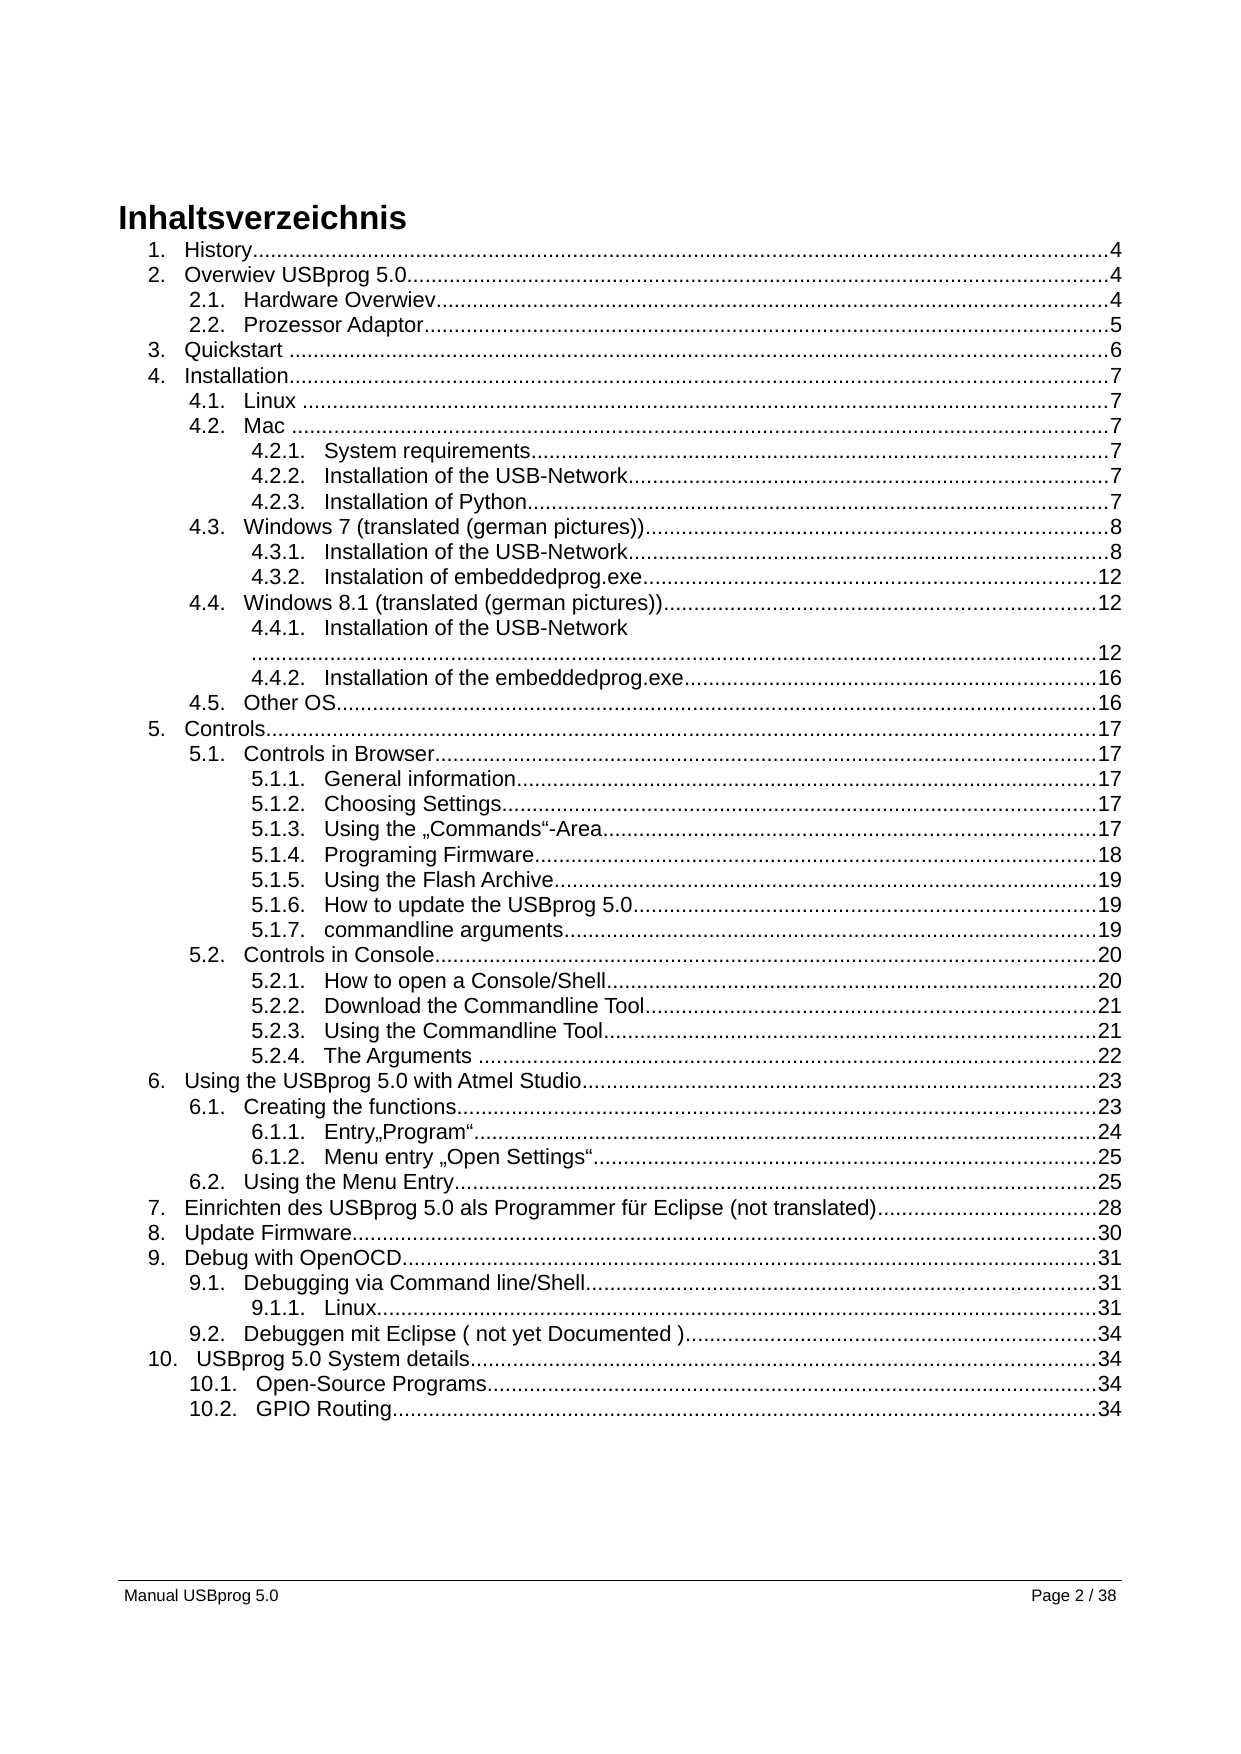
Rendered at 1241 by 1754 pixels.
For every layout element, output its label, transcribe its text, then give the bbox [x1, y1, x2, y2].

text 5.1.7. commandline arguments 19 [251, 917, 1122, 942]
text 5.1.5. Using the Flash Archive 19 [251, 867, 1122, 892]
text 2.1. Hardware Overwiev 4 [189, 287, 1122, 312]
text 4.2.3. Installation of Python 7 [251, 488, 1122, 514]
text 9. Debug with OpenOCD 31 [148, 1245, 1122, 1270]
text 5.1.4. Programing Firmware 18 [251, 841, 1122, 867]
text 4.4. Windows 8.1 (translated (german pictures)) 12 [189, 589, 1122, 614]
text 5.2.1. How to open a Console/Shell 20 [251, 967, 1122, 993]
subtitle Inhaltsverzeichnis [118, 198, 1122, 236]
text 2. Overwiev USBprog 5.0 4 [148, 262, 1122, 287]
text 8. Update Firmware 30 [148, 1219, 1122, 1245]
text 6.1.2. Menu entry „Open Settings“ 25 [251, 1144, 1122, 1169]
text 6.1. Creating the functions 23 [189, 1093, 1122, 1119]
text 5.2.2. Download the Commandline Tool 21 [251, 993, 1122, 1018]
text 4.4.2. Installation of the embeddedprog.exe 16 [251, 665, 1122, 690]
text 4.2.2. Installation of the USB-Network 7 [251, 463, 1122, 488]
text 5.2.4. The Arguments 22 [251, 1043, 1122, 1068]
text 9.1. Debugging via Command line/Shell 31 [189, 1270, 1122, 1295]
text 4.3.1. Installation of the USB-Network 8 [251, 539, 1122, 564]
text 4.1. Linux 7 [189, 388, 1122, 413]
text 2.2. Prozessor Adaptor 5 [189, 312, 1122, 337]
text 4.5. Other OS 16 [189, 690, 1122, 715]
text 6.1.1. Entry„Program“ 24 [251, 1119, 1122, 1144]
text 6.2. Using the Menu Entry 25 [189, 1169, 1122, 1194]
text 4.3. Windows 7 (translated (german pictures)) 8 [189, 514, 1122, 539]
text 3. Quickstart 6 [148, 337, 1122, 362]
text 4.3.2. Instalation of embeddedprog.exe 12 [251, 564, 1122, 589]
text 5.2. Controls in Console 20 [189, 942, 1122, 967]
text 5.1. Controls in Browser 17 [189, 741, 1122, 766]
text 10. USBprog 5.0 System details 34 [148, 1346, 1122, 1371]
text 4. Installation 7 [148, 362, 1122, 388]
text 7. Einrichten des USBprog 5.0 als Programmer für Eclipse (not translated) 28 [148, 1194, 1122, 1219]
text 10.1. Open-Source Programs 34 [189, 1371, 1122, 1396]
text 4.4.1. Installation of the USB-Network 12 [251, 614, 1122, 665]
text 5.2.3. Using the Commandline Tool 21 [251, 1018, 1122, 1043]
text 6. Using the USBprog 5.0 with Atmel Studio 23 [148, 1068, 1122, 1093]
text 5.1.3. Using the „Commands“-Area 17 [251, 816, 1122, 841]
text 9.1.1. Linux 31 [251, 1295, 1122, 1320]
text 5. Controls 17 [148, 715, 1122, 741]
text 5.1.1. General information 17 [251, 766, 1122, 791]
text 4.2.1. System requirements 7 [251, 438, 1122, 463]
text 1. History 4 [148, 236, 1122, 262]
text 5.1.2. Choosing Settings 17 [251, 791, 1122, 816]
text 4.2. Mac 7 [189, 413, 1122, 438]
text 5.1.6. How to update the USBprog 5.0 19 [251, 892, 1122, 917]
text 9.2. Debuggen mit Eclipse ( not yet Documented ) 34 [189, 1320, 1122, 1346]
text 10.2. GPIO Routing 34 [189, 1396, 1122, 1421]
